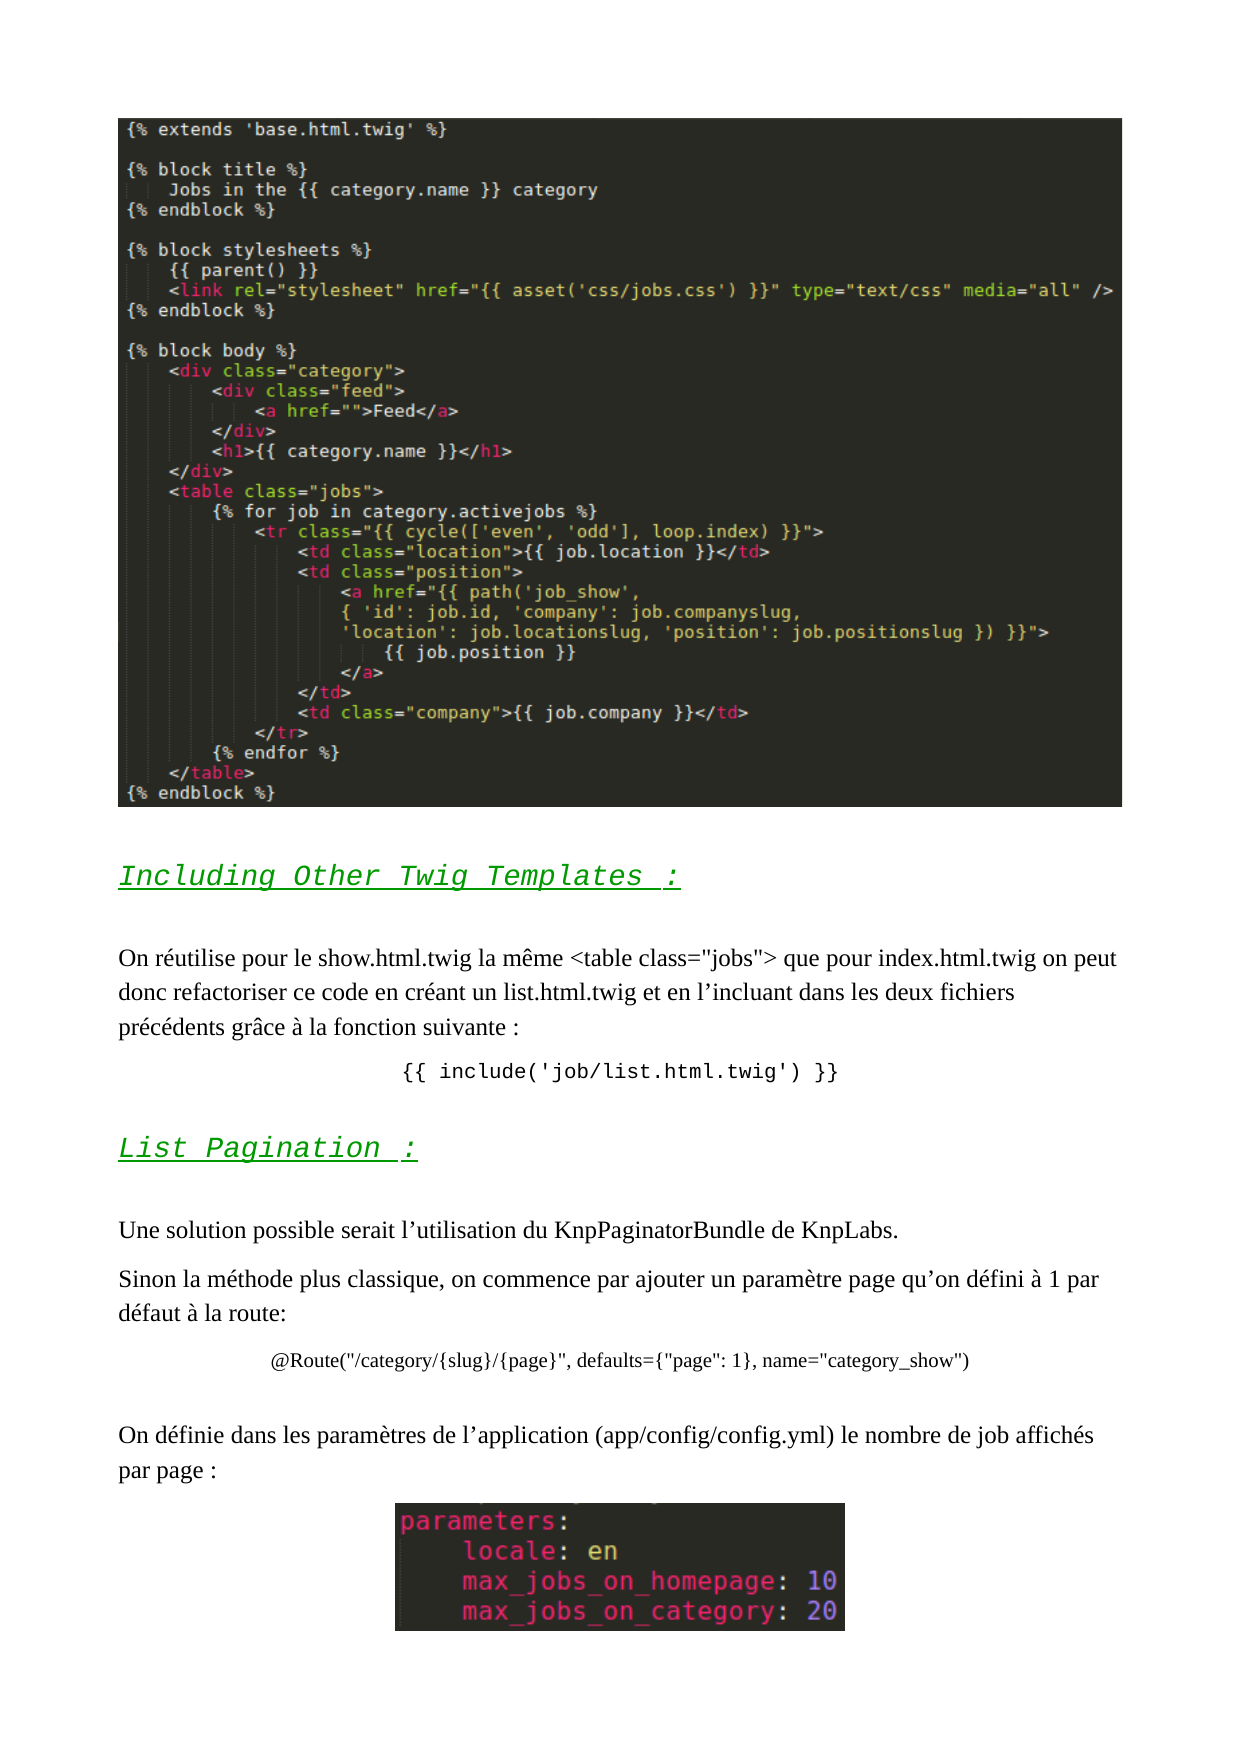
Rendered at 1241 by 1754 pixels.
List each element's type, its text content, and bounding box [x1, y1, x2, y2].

text On définie dans les paramètres de l’application (app/config/config.yml) le nombre de job affichés par page : [118, 1420, 1122, 1483]
text Sinon la méthode plus classique, on commence par ajouter un paramètre page qu’on défini à 1 par défaut à la route: [118, 1264, 1122, 1327]
text {{ include('job/list.html.twig') }} [118, 1061, 1122, 1085]
picture [395, 1503, 845, 1631]
text List Pagination : [118, 1133, 1122, 1166]
text Including Other Twig Templates : [118, 861, 1122, 894]
text @Route("/category/{slug}/{page}", defaults={"page": 1}, name="category_show") [118, 1348, 1122, 1372]
text On réutilise pour le show.html.twig la même <table class="jobs"> que pour index.html.twig on peut donc refactoriser ce code en créant un list.html.twig et en l’incluant dans les deux fichiers précédents grâce à la fonction suivante : [118, 943, 1122, 1041]
picture [118, 118, 1123, 807]
text Une solution possible serait l’utilisation du KnpPaginatorBundle de KnpLabs. [118, 1215, 1122, 1244]
